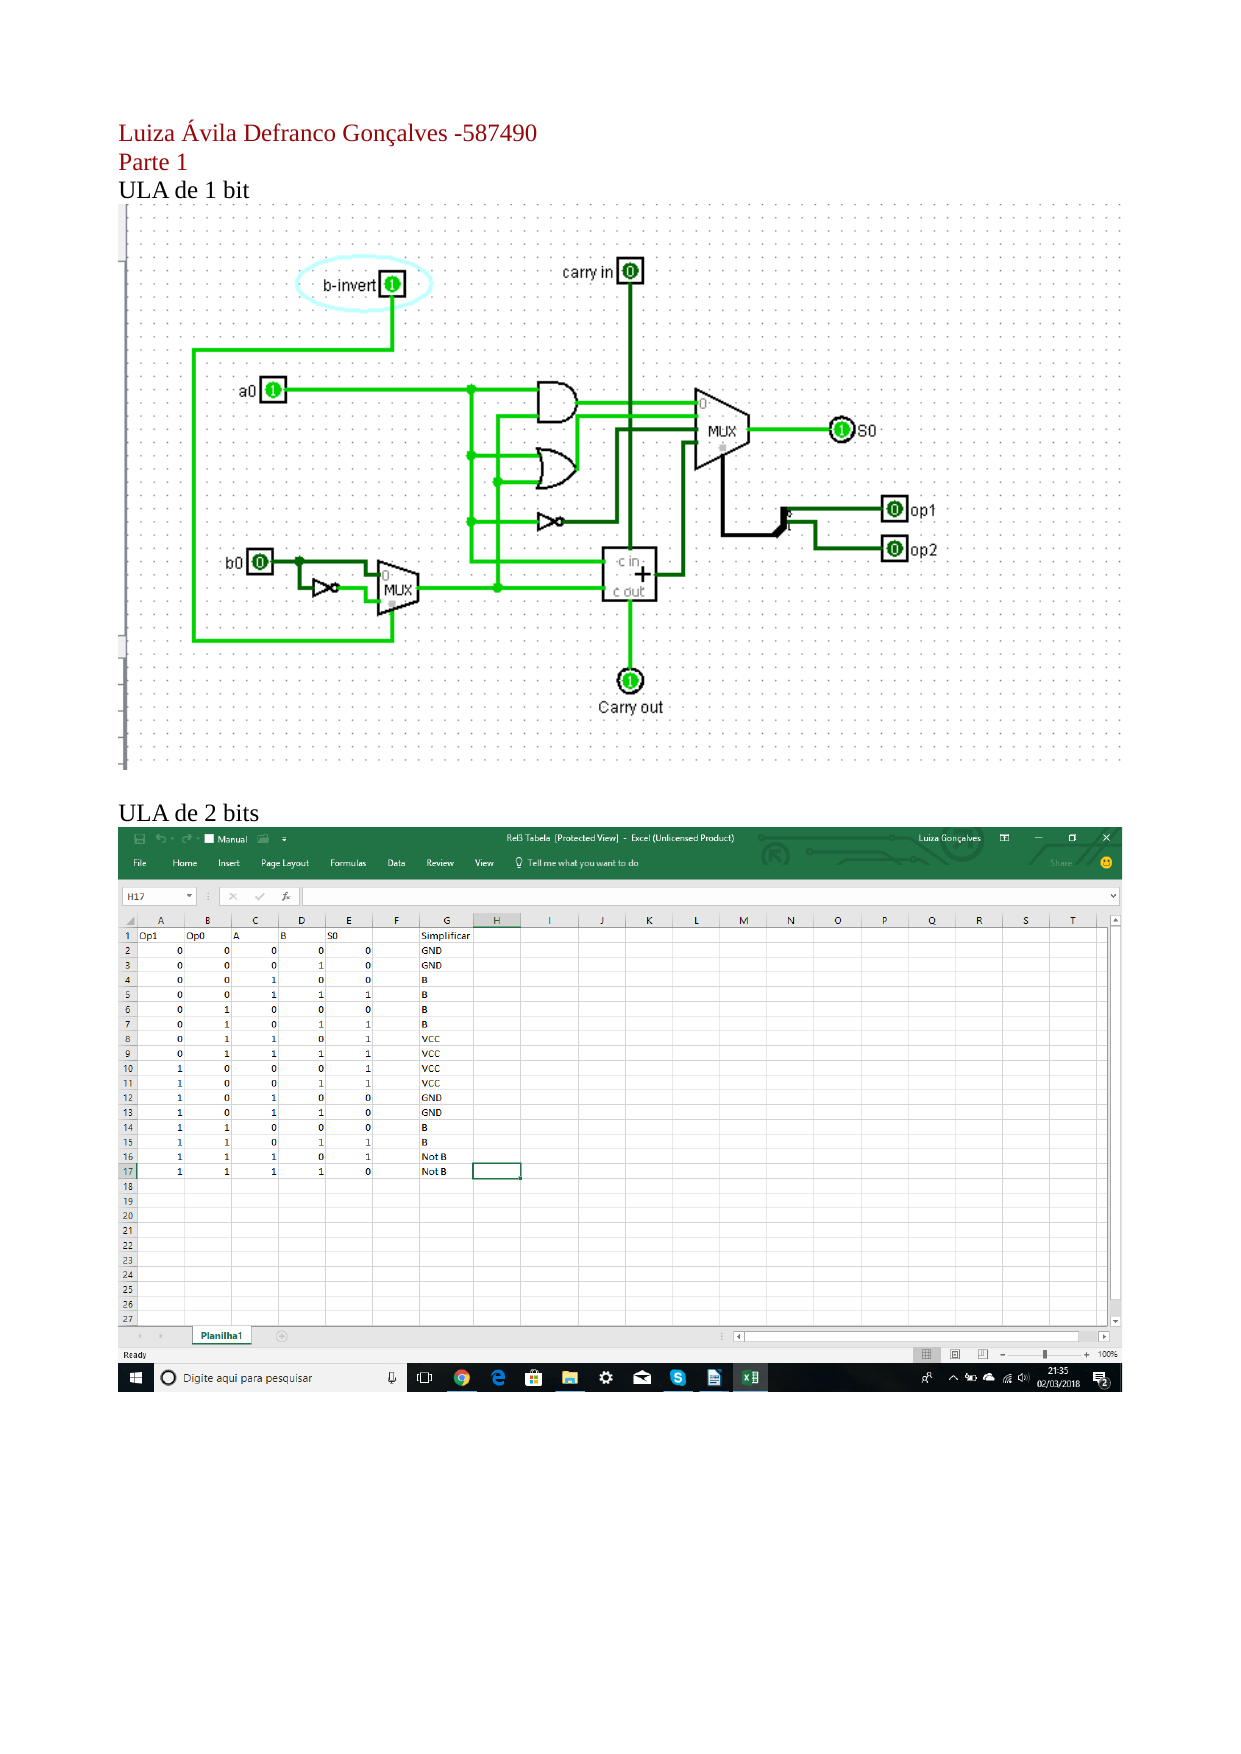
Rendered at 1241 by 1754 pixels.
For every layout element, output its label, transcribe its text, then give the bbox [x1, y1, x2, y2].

text ULA de 1 bit [118, 176, 1122, 204]
text Luiza Ávila Defranco Gonçalves -587490 [118, 118, 1122, 147]
text ULA de 2 bits [118, 798, 1122, 827]
picture [118, 204, 1123, 770]
picture [118, 827, 1123, 1392]
text Parte 1 [118, 147, 1122, 176]
